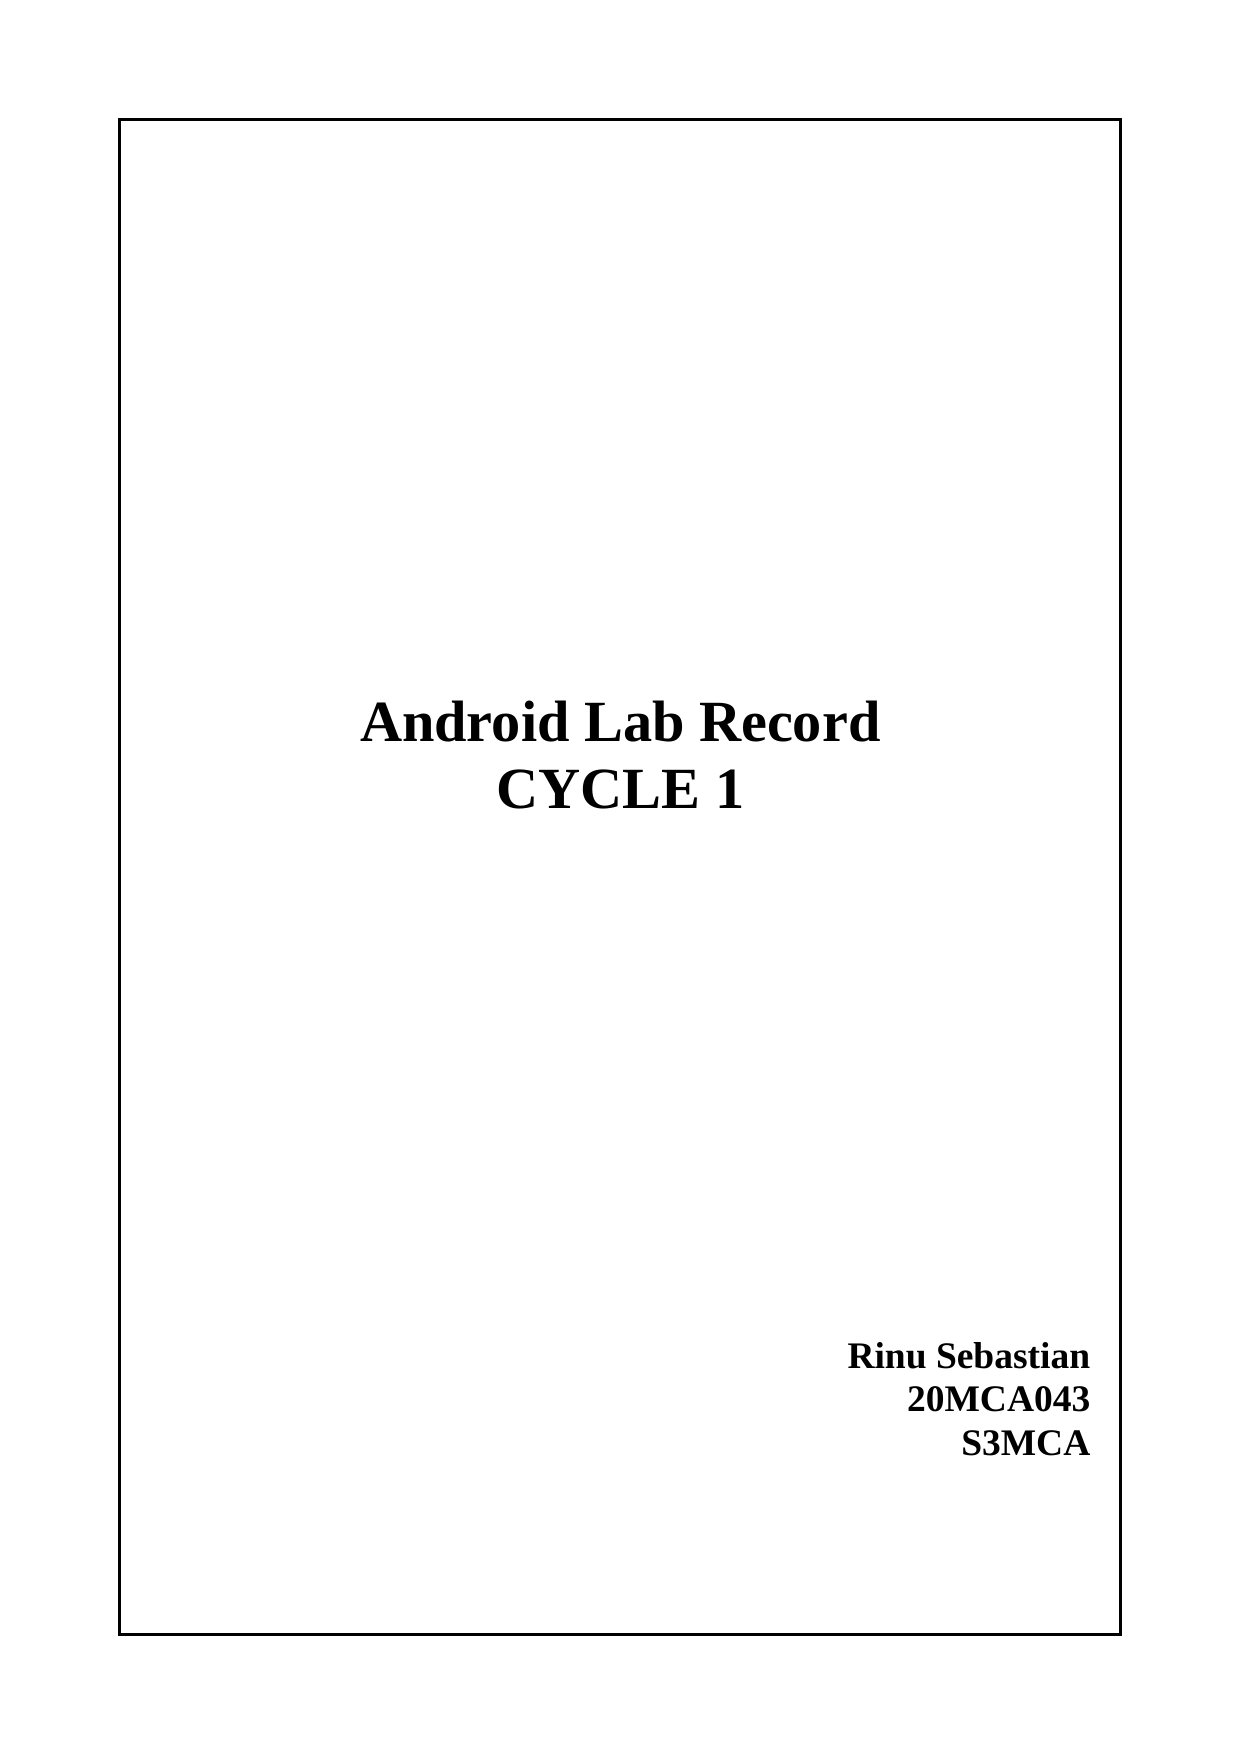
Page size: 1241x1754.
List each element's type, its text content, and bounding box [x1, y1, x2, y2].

text Rinu Sebastian [150, 1334, 1090, 1377]
text 20MCA043 [150, 1377, 1090, 1420]
text Android Lab Record [150, 687, 1090, 754]
text S3MCA [150, 1420, 1090, 1463]
text CYCLE 1 [150, 754, 1090, 821]
